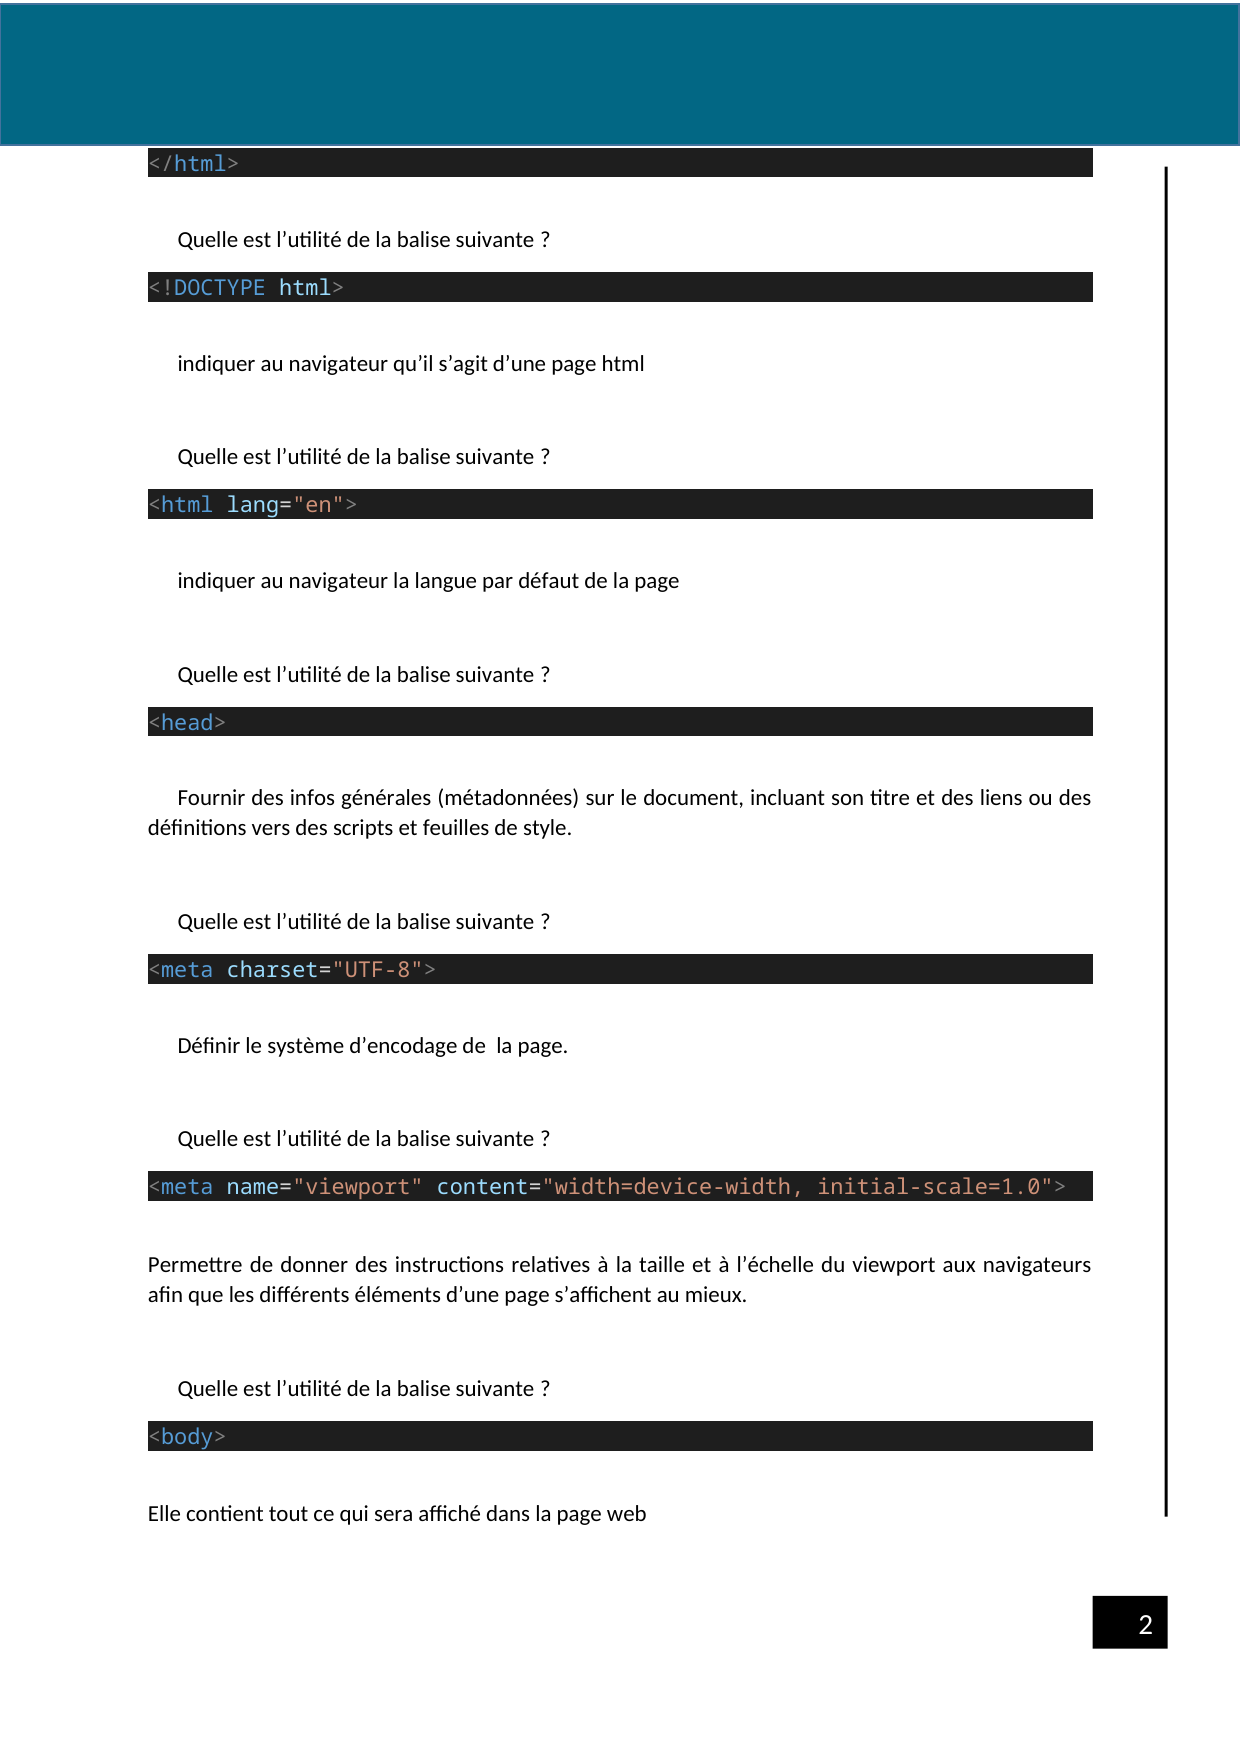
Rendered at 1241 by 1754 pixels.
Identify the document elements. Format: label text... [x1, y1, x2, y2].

text Permettre de donner des instructions relatives à la taille et à l’échelle du viewport aux navigateurs afin que les différents éléments d’une page s’affichent au mieux. [148, 1250, 1093, 1308]
text Fournir des infos générales (métadonnées) sur le document, incluant son titre et des liens ou des définitions vers des scripts et feuilles de style. [148, 783, 1093, 841]
text Quelle est l’utilité de la balise suivante ? [148, 225, 1093, 253]
text <head> [148, 707, 1093, 736]
text Elle contient tout ce qui sera affiché dans la page web [148, 1499, 1093, 1527]
text indiquer au navigateur qu’il s’agit d’une page html [148, 349, 1093, 377]
text Quelle est l’utilité de la balise suivante ? [148, 442, 1093, 470]
text <html lang="en"> [148, 489, 1093, 519]
text indiquer au navigateur la langue par défaut de la page [148, 566, 1093, 594]
text <body> [148, 1421, 1093, 1451]
text Quelle est l’utilité de la balise suivante ? [148, 1374, 1093, 1402]
text Quelle est l’utilité de la balise suivante ? [148, 907, 1093, 935]
text Définir le système d’encodage de la page. [148, 1031, 1093, 1059]
text <meta name="viewport" content="width=device-width, initial-scale=1.0"> [148, 1171, 1093, 1201]
text <!DOCTYPE html> [148, 272, 1093, 302]
text </html> [148, 148, 1093, 177]
text Quelle est l’utilité de la balise suivante ? [148, 660, 1093, 688]
text <meta charset="UTF-8"> [148, 954, 1093, 984]
text Quelle est l’utilité de la balise suivante ? [148, 1124, 1093, 1152]
